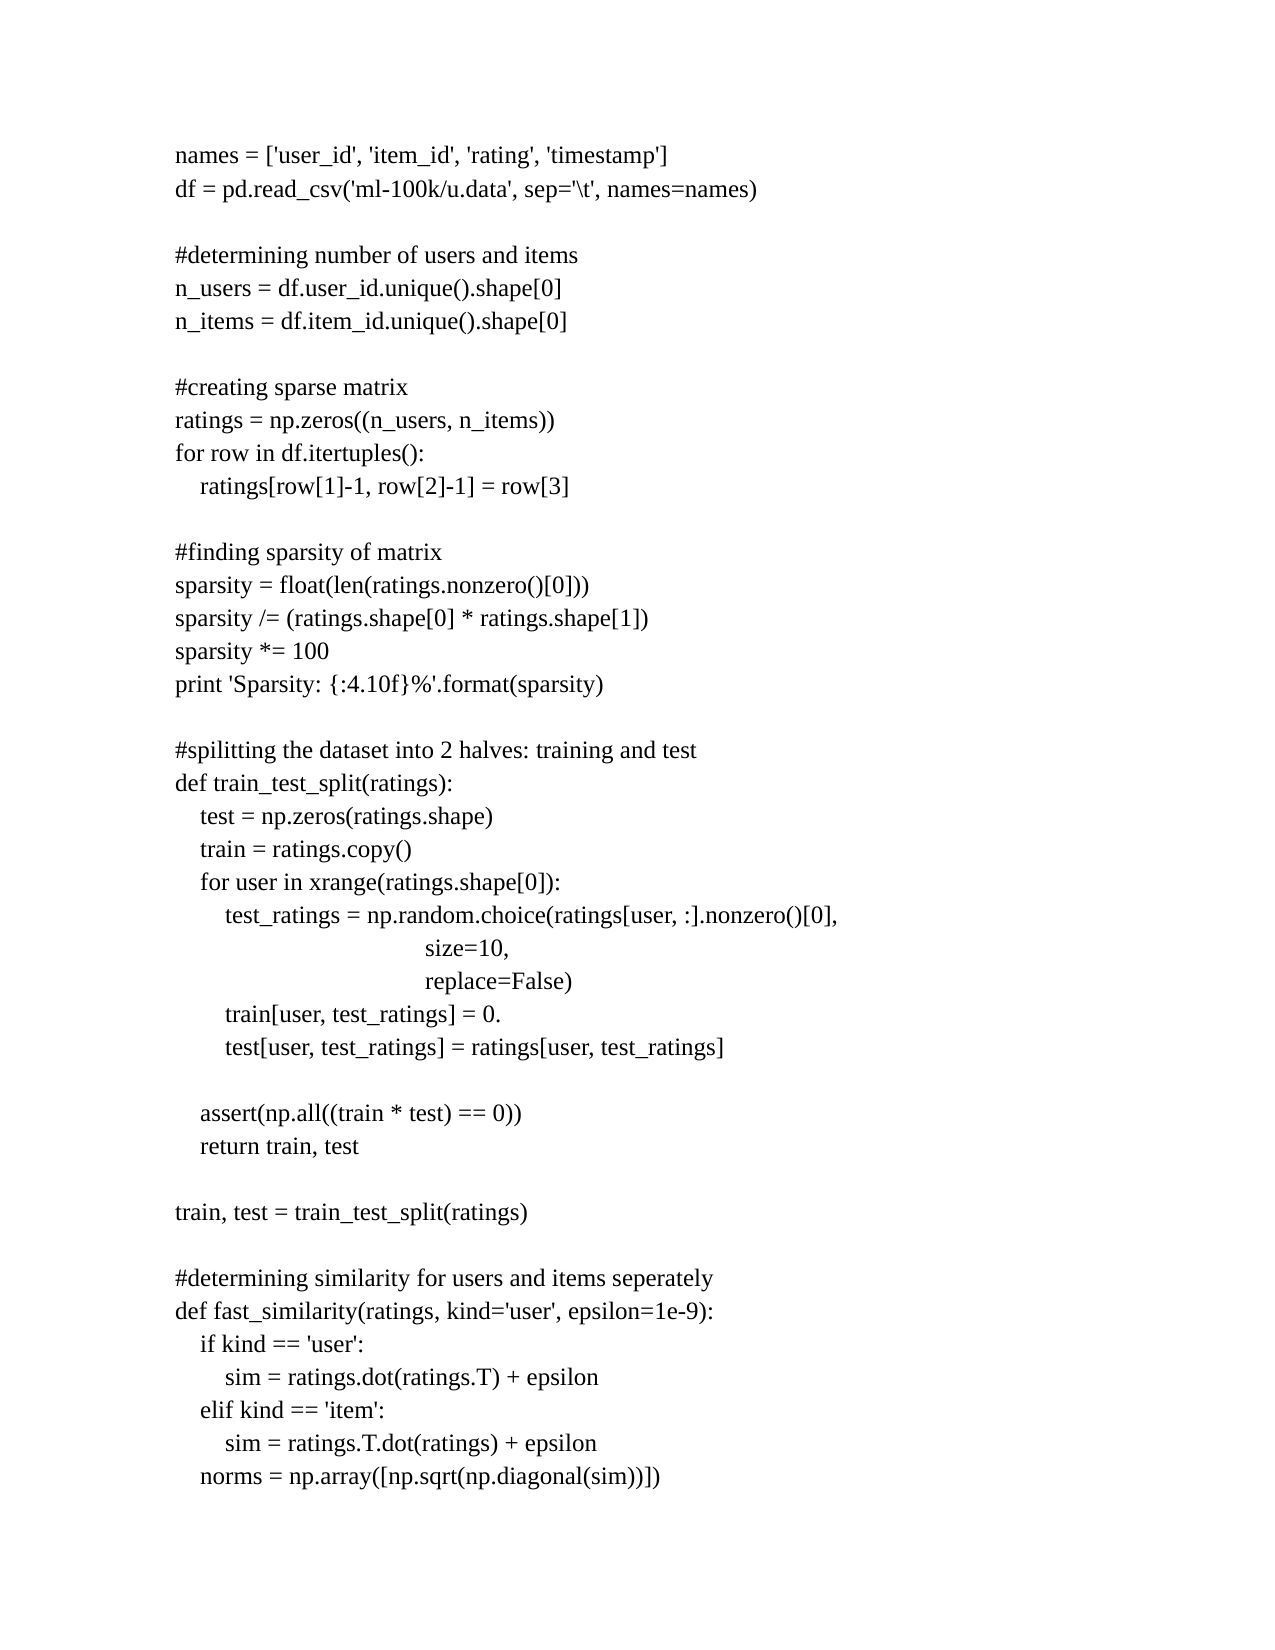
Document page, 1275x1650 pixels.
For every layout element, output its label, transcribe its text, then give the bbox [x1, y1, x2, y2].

text def fast_similarity(ratings, kind='user', epsilon=1e-9): [150, 1296, 1125, 1325]
text ratings = np.zeros((n_users, n_items)) [150, 405, 1125, 433]
text train = ratings.copy() [150, 834, 1125, 863]
text test_ratings = np.random.choice(ratings[user, :].nonzero()[0], [150, 900, 1125, 929]
text size=10, [150, 933, 1125, 962]
text for user in xrange(ratings.shape[0]): [150, 867, 1125, 896]
text #finding sparsity of matrix [150, 537, 1125, 566]
text test = np.zeros(ratings.shape) [150, 801, 1125, 830]
text def train_test_split(ratings): [150, 768, 1125, 797]
text norms = np.array([np.sqrt(np.diagonal(sim))]) [150, 1461, 1125, 1490]
text ratings[row[1]-1, row[2]-1] = row[3] [150, 471, 1125, 499]
text #determining similarity for users and items seperately [150, 1263, 1125, 1292]
text sparsity /= (ratings.shape[0] * ratings.shape[1]) [150, 603, 1125, 632]
text elif kind == 'item': [150, 1395, 1125, 1424]
text if kind == 'user': [150, 1329, 1125, 1358]
text #spilitting the dataset into 2 halves: training and test [150, 735, 1125, 764]
text sparsity = float(len(ratings.nonzero()[0])) [150, 570, 1125, 599]
text return train, test [150, 1131, 1125, 1160]
text assert(np.all((train * test) == 0)) [150, 1098, 1125, 1127]
text #determining number of users and items [150, 240, 1125, 268]
text n_users = df.user_id.unique().shape[0] [150, 273, 1125, 301]
text train, test = train_test_split(ratings) [150, 1197, 1125, 1226]
text n_items = df.item_id.unique().shape[0] [150, 306, 1125, 334]
text #creating sparse matrix [150, 372, 1125, 401]
text sim = ratings.T.dot(ratings) + epsilon [150, 1428, 1125, 1457]
text test[user, test_ratings] = ratings[user, test_ratings] [150, 1032, 1125, 1061]
text names = ['user_id', 'item_id', 'rating', 'timestamp'] [150, 141, 1125, 169]
text sparsity *= 100 [150, 636, 1125, 665]
text df = pd.read_csv('ml-100k/u.data', sep='\t', names=names) [150, 174, 1125, 202]
text sim = ratings.dot(ratings.T) + epsilon [150, 1362, 1125, 1391]
text replace=False) [150, 966, 1125, 995]
text train[user, test_ratings] = 0. [150, 999, 1125, 1028]
text for row in df.itertuples(): [150, 438, 1125, 467]
text print 'Sparsity: {:4.10f}%'.format(sparsity) [150, 669, 1125, 698]
